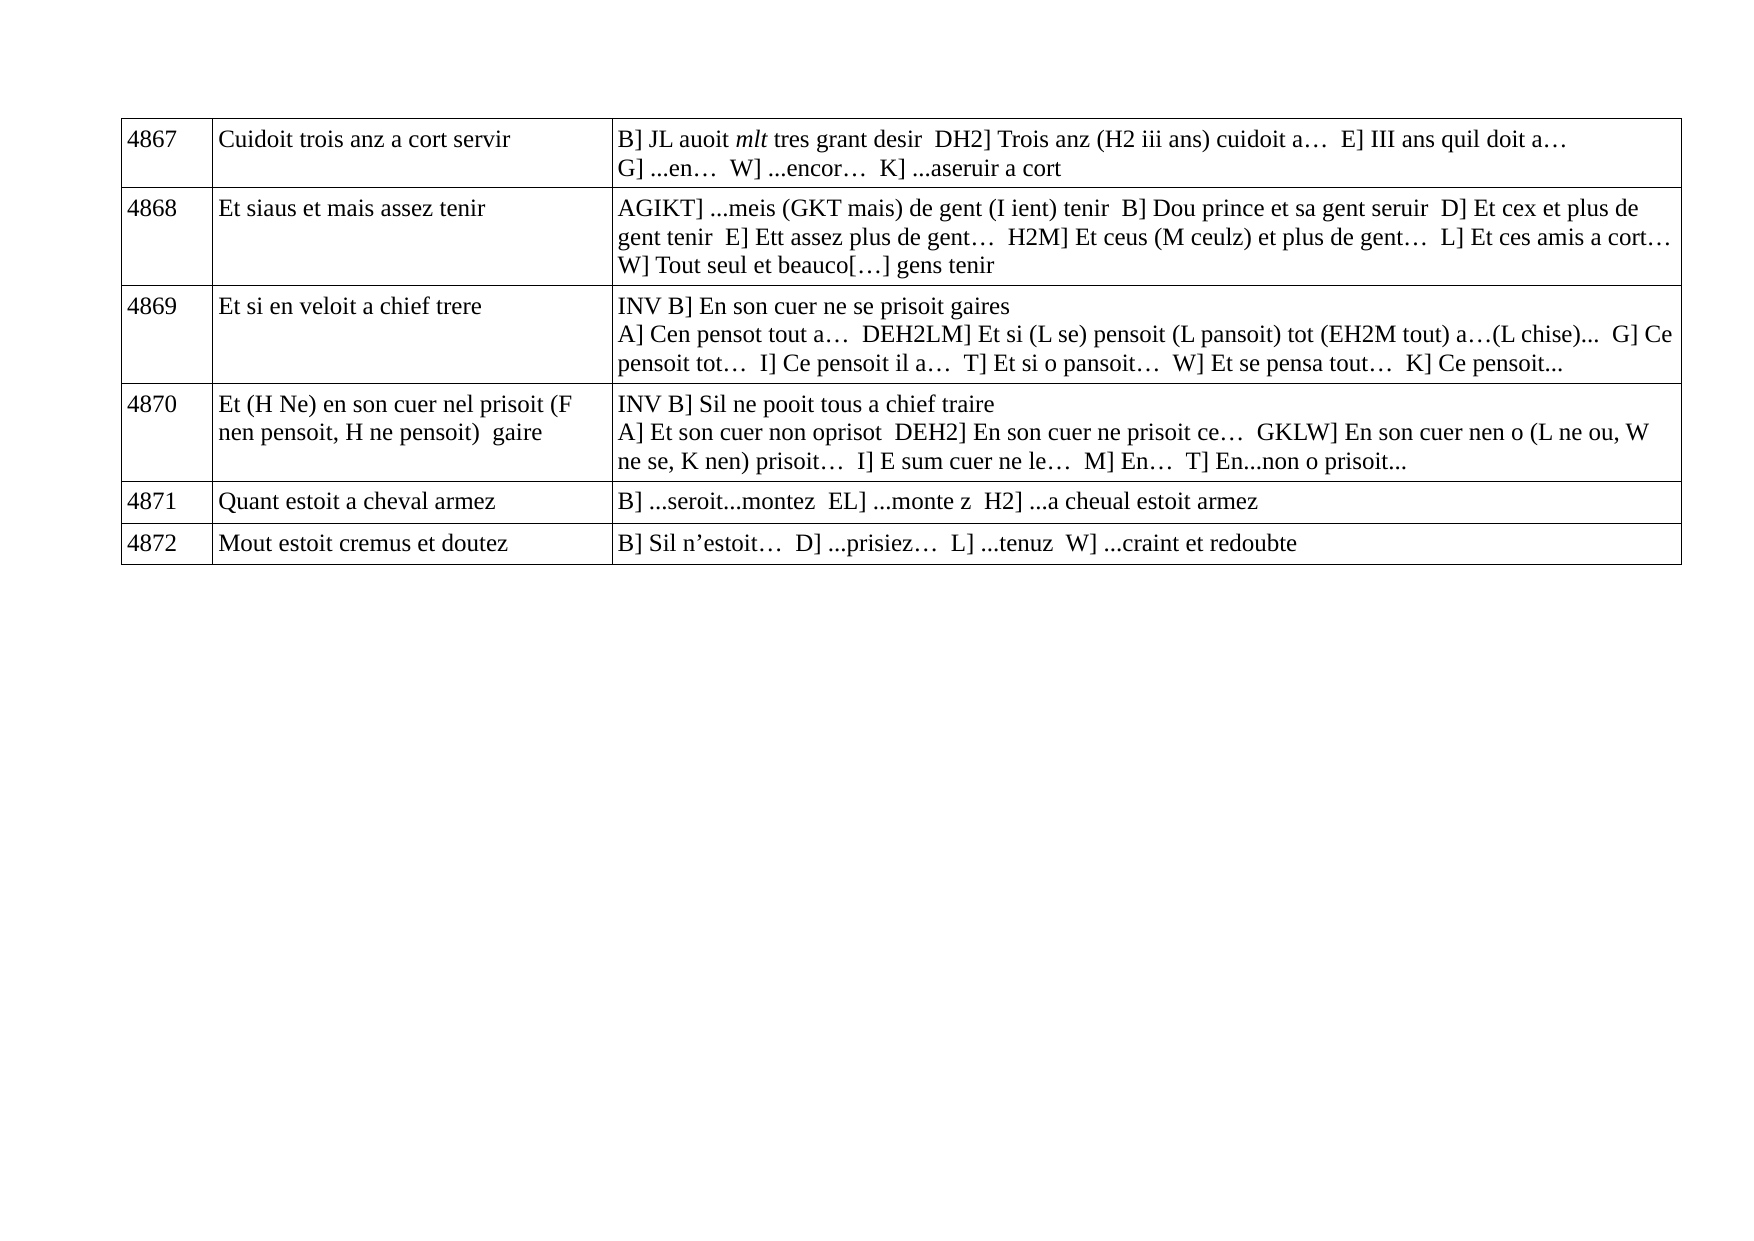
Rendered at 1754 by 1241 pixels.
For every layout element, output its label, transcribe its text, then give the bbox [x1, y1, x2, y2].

table_cell 4870 [122, 384, 212, 481]
table_cell 4871 [122, 482, 212, 522]
table_cell 4872 [122, 524, 212, 564]
table_cell Quant estoit a cheval armez [213, 482, 612, 522]
table_cell 4869 [122, 286, 212, 383]
table_cell INV B] Sil ne pooit tous a chief traire A] Et son cuer non oprisot DEH2] En son cuer ne prisoit ce… GKLW] En son cuer nen o (L ne ou, W ne se, K nen) prisoit… I] E sum cuer ne le… M] En… T] En...non o prisoit... [613, 384, 1681, 481]
table_cell 4867 [122, 119, 212, 187]
table_cell B] Sil n’estoit… D] ...prisiez… L] ...tenuz W] ...craint et redoubte [613, 524, 1681, 564]
table_cell AGIKT] ...meis (GKT mais) de gent (I ient) tenir B] Dou prince et sa gent seruir D] Et cex et plus de gent tenir E] Ett assez plus de gent… H2M] Et ceus (M ceulz) et plus de gent… L] Et ces amis a cort… W] Tout seul et beauco[…] gens tenir [613, 188, 1681, 285]
table_cell Et siaus et mais assez tenir [213, 188, 612, 285]
table_cell B] ...seroit...montez EL] ...monte z H2] ...a cheual estoit armez [613, 482, 1681, 522]
table_cell Mout estoit cremus et doutez [213, 524, 612, 564]
table_cell 4868 [122, 188, 212, 285]
table_cell Et (H Ne) en son cuer nel prisoit (F nen pensoit, H ne pensoit) gaire [213, 384, 612, 481]
table_cell B] JL auoit mlt tres grant desir DH2] Trois anz (H2 iii ans) cuidoit a… E] III ans quil doit a… G] ...en… W] ...encor… K] ...aseruir a cort [613, 119, 1681, 187]
table_cell INV B] En son cuer ne se prisoit gaires A] Cen pensot tout a… DEH2LM] Et si (L se) pensoit (L pansoit) tot (EH2M tout) a…(L chise)... G] Ce pensoit tot… I] Ce pensoit il a… T] Et si o pansoit… W] Et se pensa tout… K] Ce pensoit... [613, 286, 1681, 383]
table_cell Cuidoit trois anz a cort servir [213, 119, 612, 187]
table_cell Et si en veloit a chief trere [213, 286, 612, 383]
